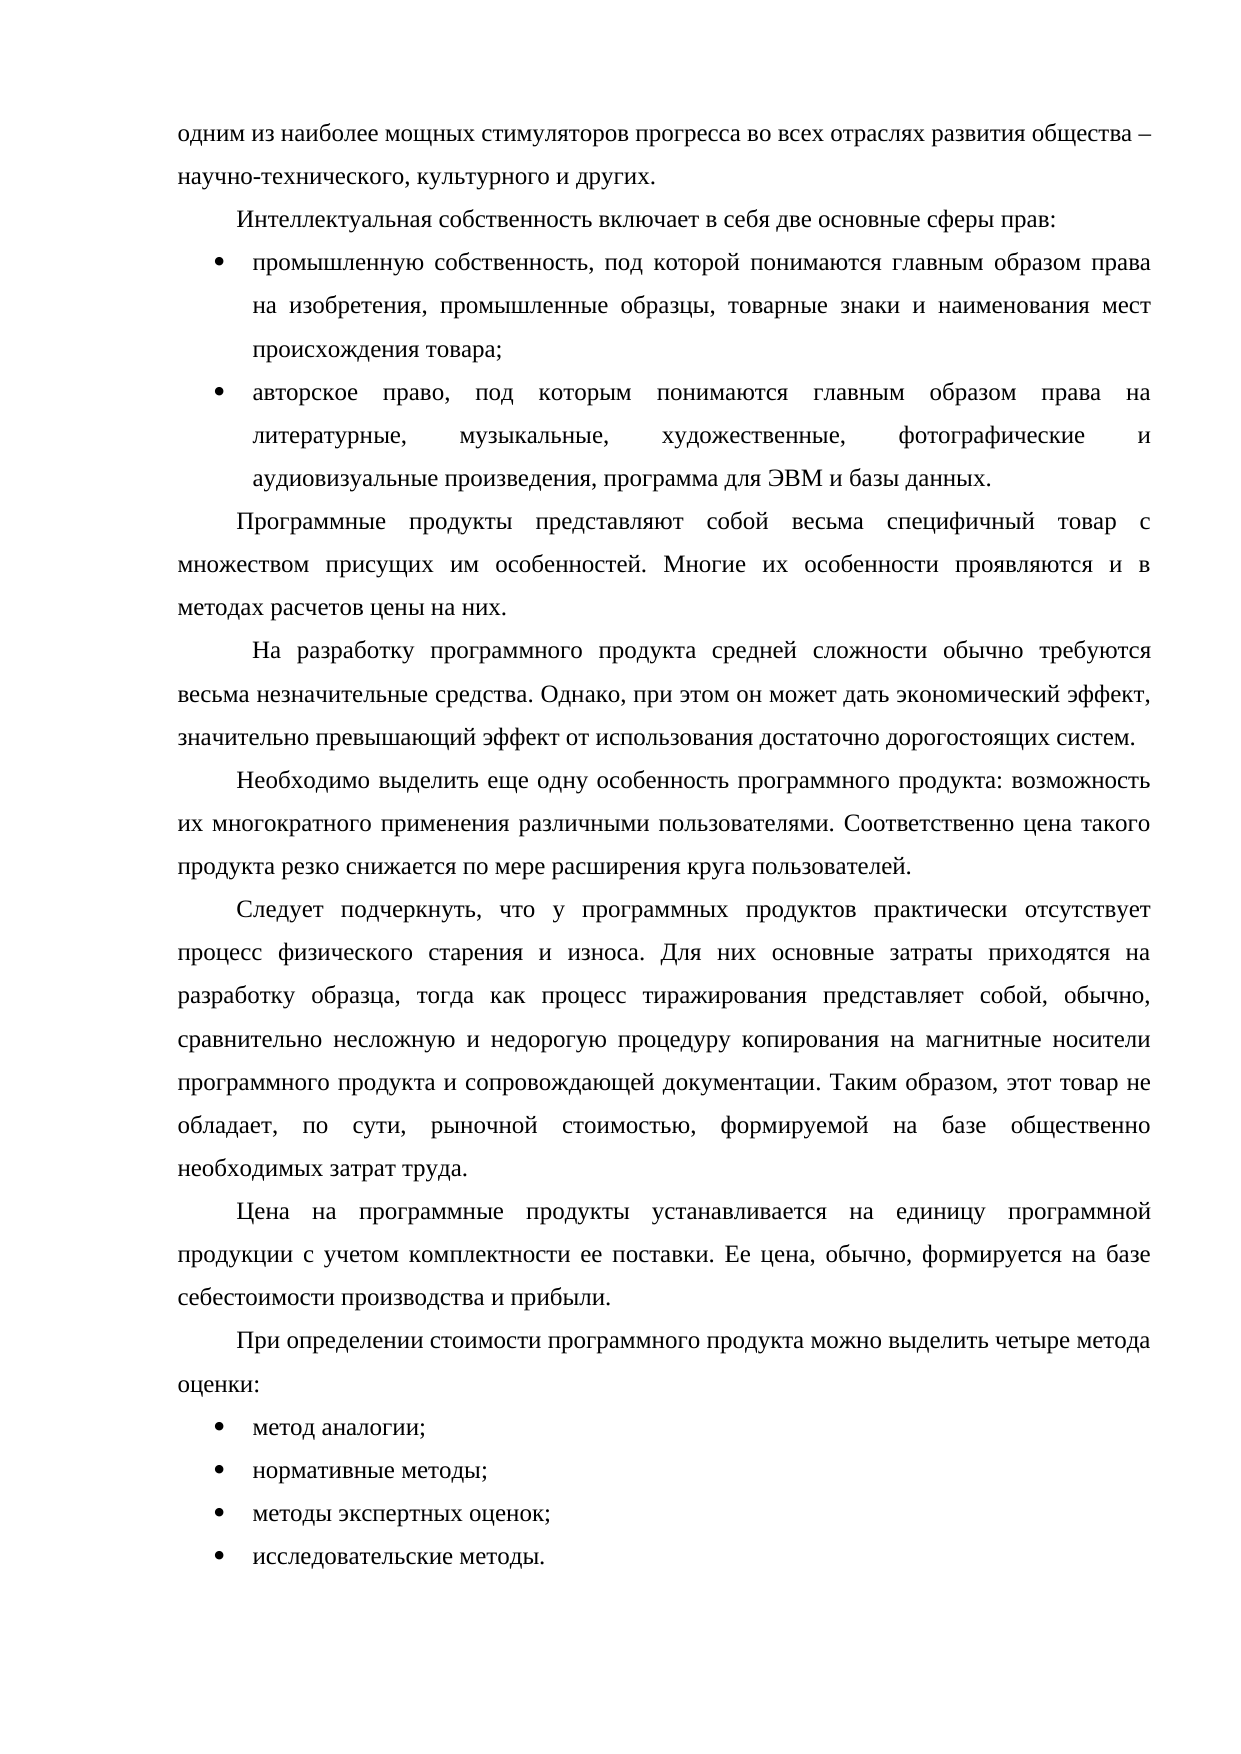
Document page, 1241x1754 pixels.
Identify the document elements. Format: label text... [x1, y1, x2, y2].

text Следует подчеркнуть, что у программных продуктов практически отсутствует процесс физического старения и износа. Для них основные затраты приходятся на разработку образца, тогда как процесс тиражирования представляет собой, обычно, сравнительно несложную и недорогую процедуру копирования на магнитные носители программного продукта и сопровождающей документации. Таким образом, этот товар не обладает, по сути, рыночной стоимостью, формируемой на базе общественно необходимых затрат труда. [177, 894, 1152, 1182]
text Интеллектуальная собственность включает в себя две основные сферы прав: [177, 204, 1152, 233]
list нормативные методы; [215, 1455, 1152, 1484]
list исследовательские методы. [215, 1541, 1152, 1570]
text Программные продукты представляют собой весьма специфичный товар с множеством присущих им особенностей. Многие их особенности проявляются и в методах расчетов цены на них. [177, 506, 1152, 621]
list методы экспертных оценок; [215, 1498, 1152, 1527]
text Необходимо выделить еще одну особенность программного продукта: возможность их многократного применения различными пользователями. Соответственно цена такого продукта резко снижается по мере расширения круга пользователей. [177, 765, 1152, 880]
list метод аналогии; [215, 1412, 1152, 1441]
text Цена на программные продукты устанавливается на единицу программной продукции с учетом комплектности ее поставки. Ее цена, обычно, формируется на базе себестоимости производства и прибыли. [177, 1196, 1152, 1311]
text На разработку программного продукта средней сложности обычно требуются весьма незначительные средства. Однако, при этом он может дать экономический эффект, значительно превышающий эффект от использования достаточно дорогостоящих систем. [177, 636, 1152, 751]
text При определении стоимости программного продукта можно выделить четыре метода оценки: [177, 1326, 1152, 1397]
list промышленную собственность, под которой понимаются главным образом права на изобретения, промышленные образцы, товарные знаки и наименования мест происхождения товара; [215, 247, 1152, 362]
text одним из наиболее мощных стимуляторов прогресса во всех отраслях развития общества – научно-технического, культурного и других. [177, 118, 1152, 190]
list авторское право, под которым понимаются главным образом права на литературные, музыкальные, художественные, фотографические и аудиовизуальные произведения, программа для ЭВМ и базы данных. [215, 377, 1152, 492]
